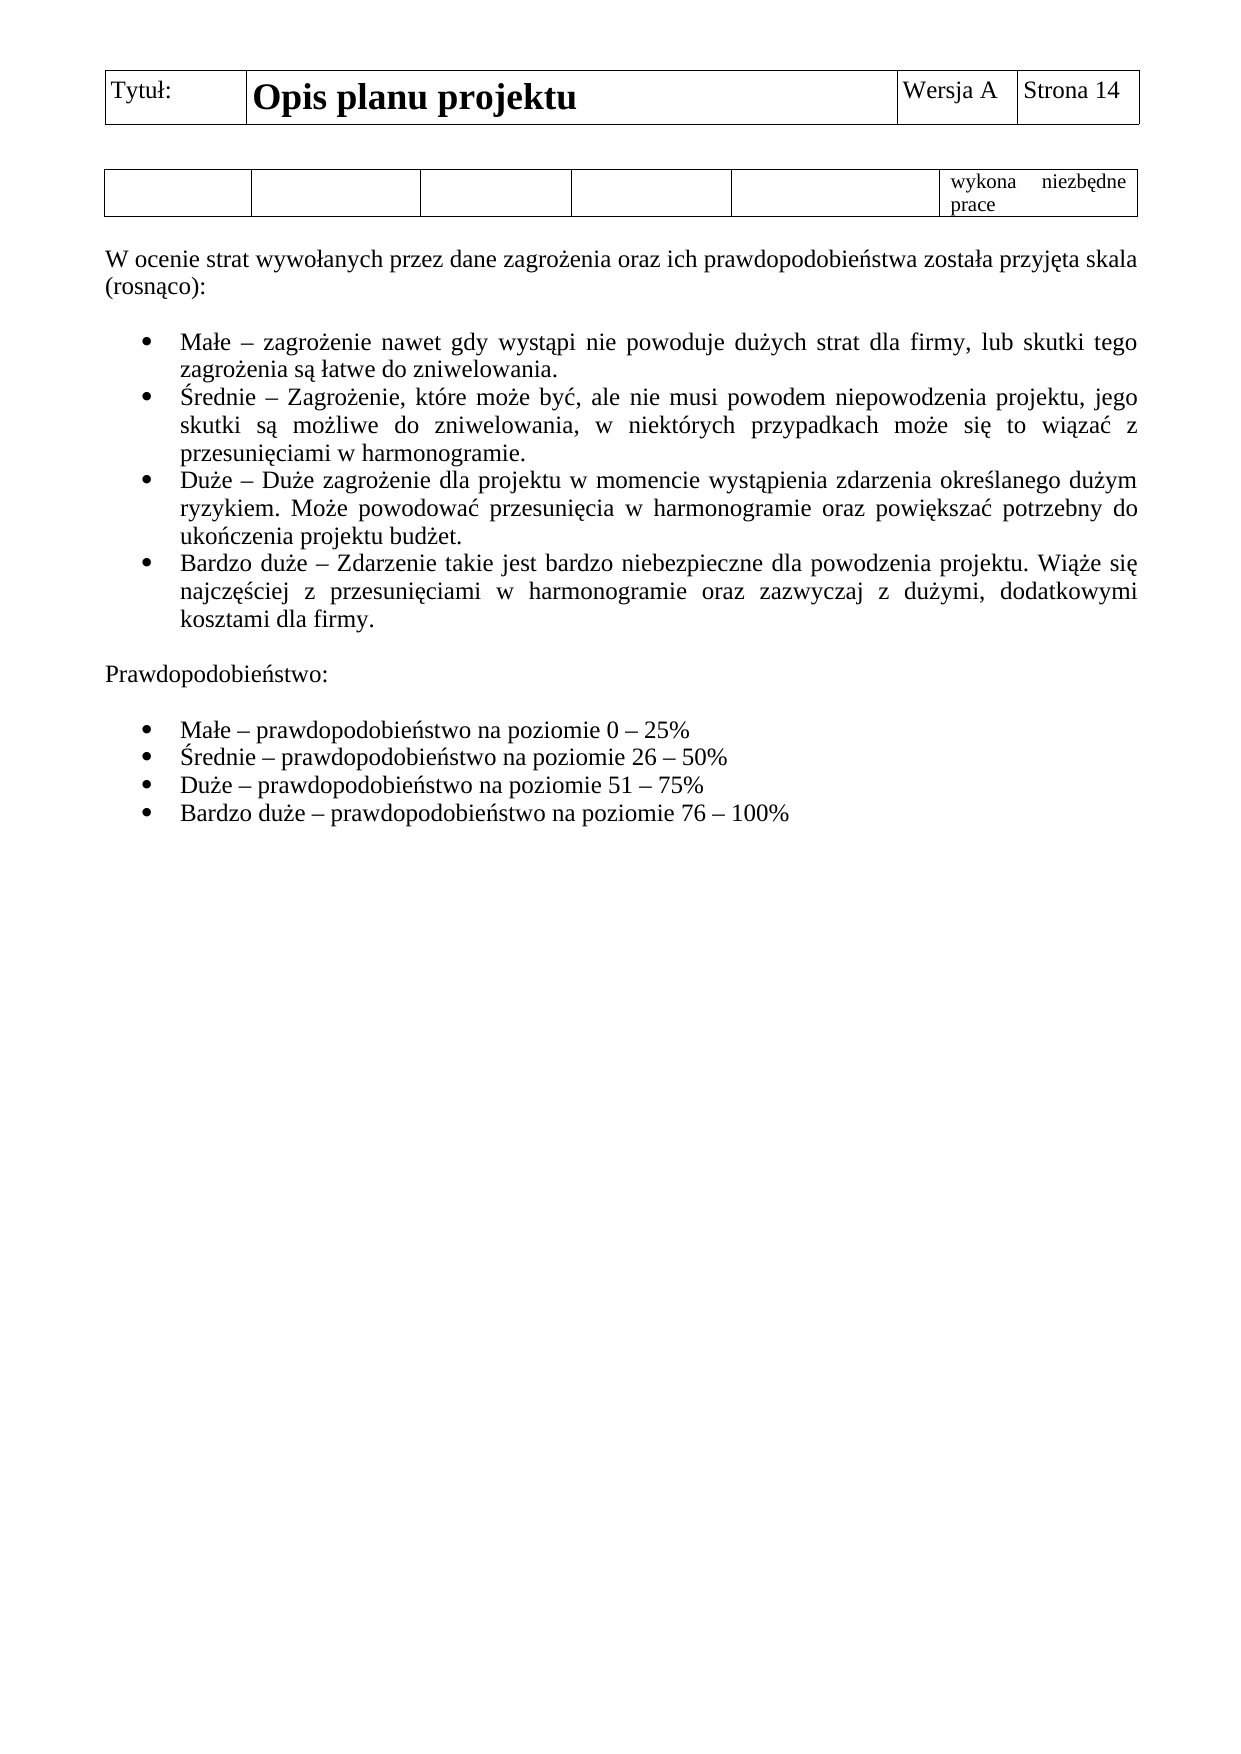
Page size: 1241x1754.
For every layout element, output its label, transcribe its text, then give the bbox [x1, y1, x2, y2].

table_cell [572, 170, 731, 216]
table_cell [732, 170, 939, 216]
list Średnie – Zagrożenie, które może być, ale nie musi powodem niepowodzenia projektu, jego skutki są możliwe do zniwelowania, w niektórych przypadkach może się to wiązać z przesunięciami w harmonogramie. [142, 383, 1138, 466]
table_cell [252, 170, 420, 216]
text W ocenie strat wywołanych przez dane zagrożenia oraz ich prawdopodobieństwa została przyjęta skala (rosnąco): [105, 245, 1138, 300]
list Duże – prawdopodobieństwo na poziomie 51 – 75% [142, 771, 1138, 799]
list Małe – prawdopodobieństwo na poziomie 0 – 25% [142, 716, 1138, 743]
list Małe – zagrożenie nawet gdy wystąpi nie powoduje dużych strat dla firmy, lub skutki tego zagrożenia są łatwe do zniwelowania. [142, 328, 1138, 383]
list Średnie – prawdopodobieństwo na poziomie 26 – 50% [142, 743, 1138, 771]
list Bardzo duże – prawdopodobieństwo na poziomie 76 – 100% [142, 799, 1138, 827]
list Duże – Duże zagrożenie dla projektu w momencie wystąpienia zdarzenia określanego dużym ryzykiem. Może powodować przesunięcia w harmonogramie oraz powiększać potrzebny do ukończenia projektu budżet. [142, 466, 1138, 549]
list Bardzo duże – Zdarzenie takie jest bardzo niebezpieczne dla powodzenia projektu. Wiąże się najczęściej z przesunięciami w harmonogramie oraz zazwyczaj z dużymi, dodatkowymi kosztami dla firmy. [142, 549, 1138, 633]
table_cell wykona niezbędne prace [940, 170, 1137, 216]
table_cell [105, 170, 251, 216]
table_cell [421, 170, 571, 216]
text Prawdopodobieństwo: [105, 660, 1138, 688]
